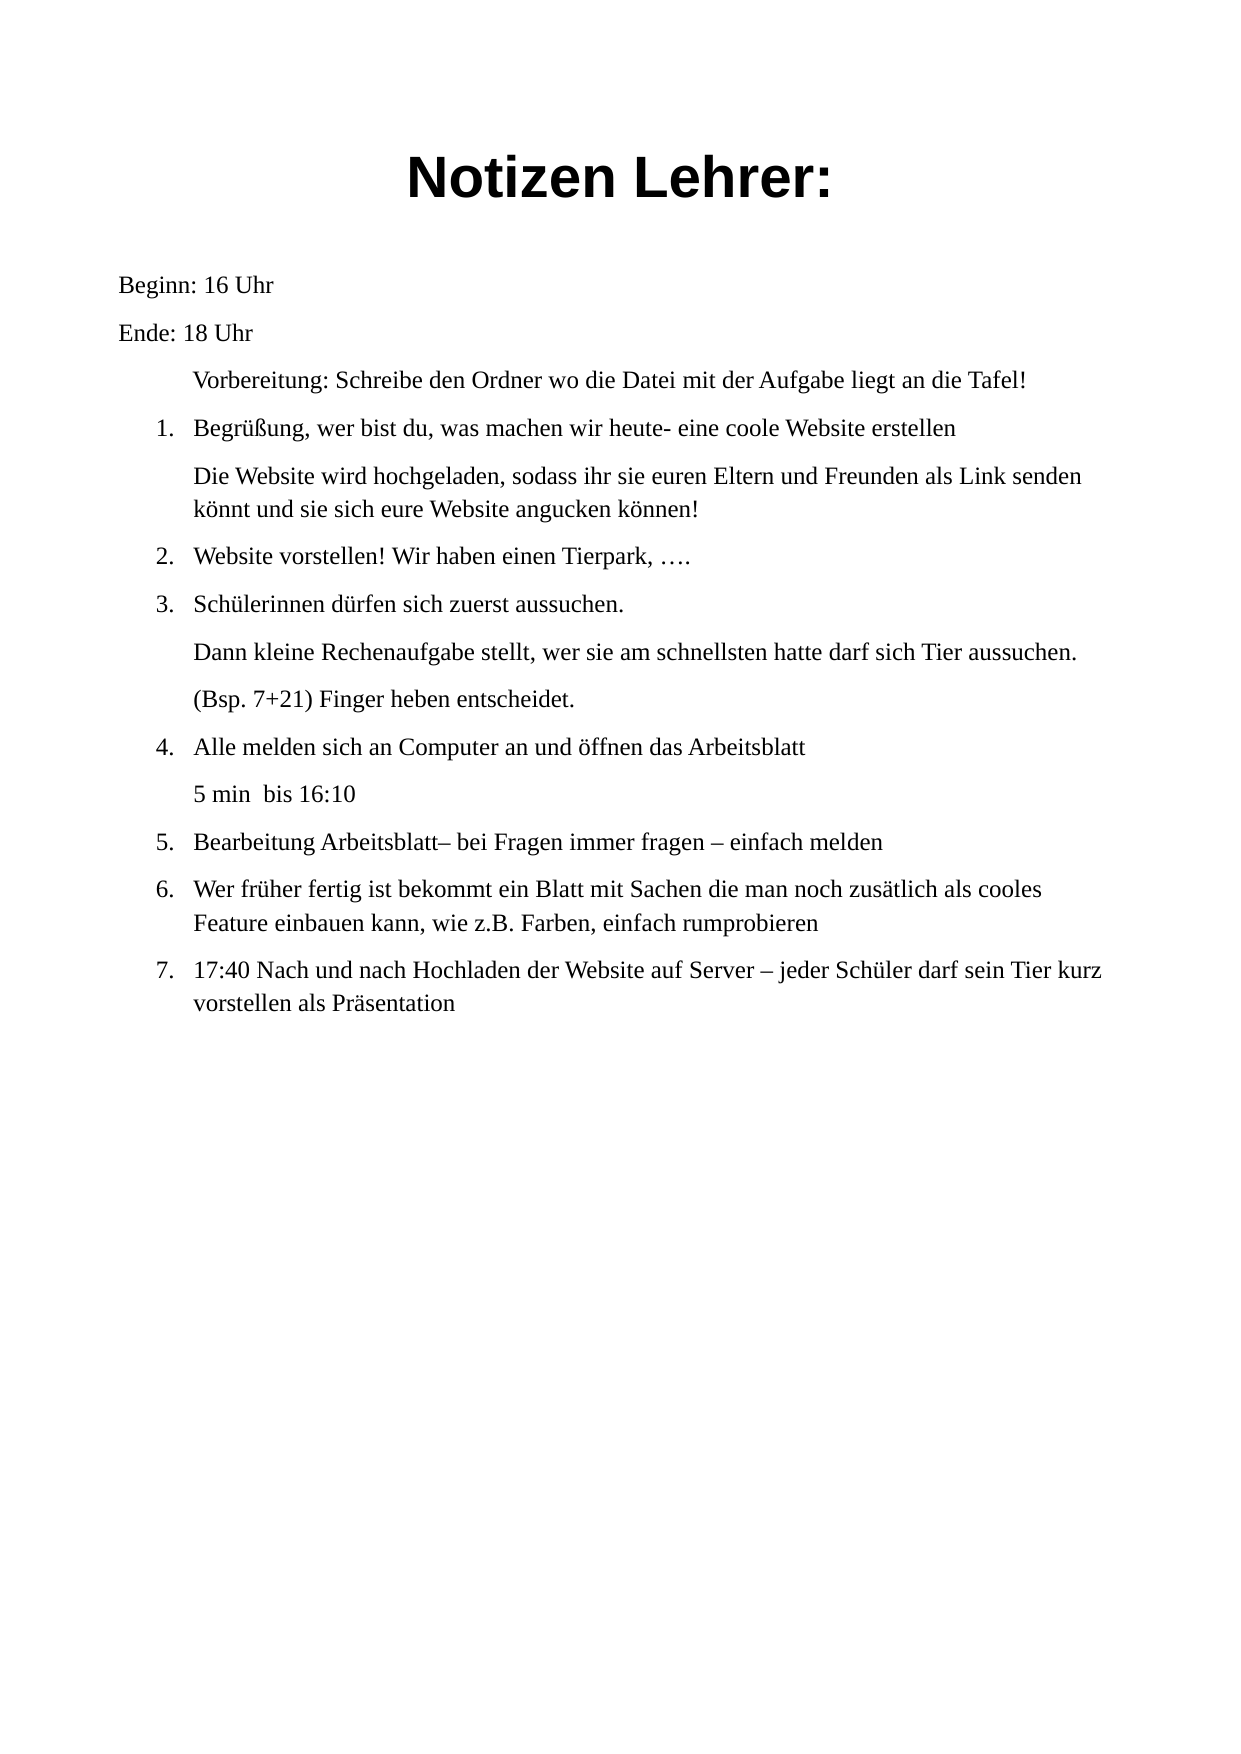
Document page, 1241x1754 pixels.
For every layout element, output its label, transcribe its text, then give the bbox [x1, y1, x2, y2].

text Vorbereitung: Schreibe den Ordner wo die Datei mit der Aufgabe liegt an die Tafel! [118, 366, 1122, 394]
list (Bsp. 7+21) Finger heben entscheidet. [156, 684, 1122, 713]
list Bearbeitung Arbeitsblatt– bei Fragen immer fragen – einfach melden [156, 827, 1122, 856]
list 5 min bis 16:10 [156, 779, 1122, 808]
list 17:40 Nach und nach Hochladen der Website auf Server – jeder Schüler darf sein Tier kurz vorstellen als Präsentation [156, 955, 1122, 1017]
text Beginn: 16 Uhr [118, 270, 1122, 299]
text Ende: 18 Uhr [118, 318, 1122, 347]
title Notizen Lehrer: [118, 143, 1122, 210]
list Die Website wird hochgeladen, sodass ihr sie euren Eltern und Freunden als Link senden könnt und sie sich eure Website angucken können! [156, 461, 1122, 522]
list Website vorstellen! Wir haben einen Tierpark, …. [156, 541, 1122, 570]
list Begrüßung, wer bist du, was machen wir heute- eine coole Website erstellen [156, 413, 1122, 442]
list Dann kleine Rechenaufgabe stellt, wer sie am schnellsten hatte darf sich Tier aussuchen. [156, 637, 1122, 665]
list Alle melden sich an Computer an und öffnen das Arbeitsblatt [156, 732, 1122, 761]
list Wer früher fertig ist bekommt ein Blatt mit Sachen die man noch zusätlich als cooles Feature einbauen kann, wie z.B. Farben, einfach rumprobieren [156, 874, 1122, 936]
list Schülerinnen dürfen sich zuerst aussuchen. [156, 589, 1122, 618]
